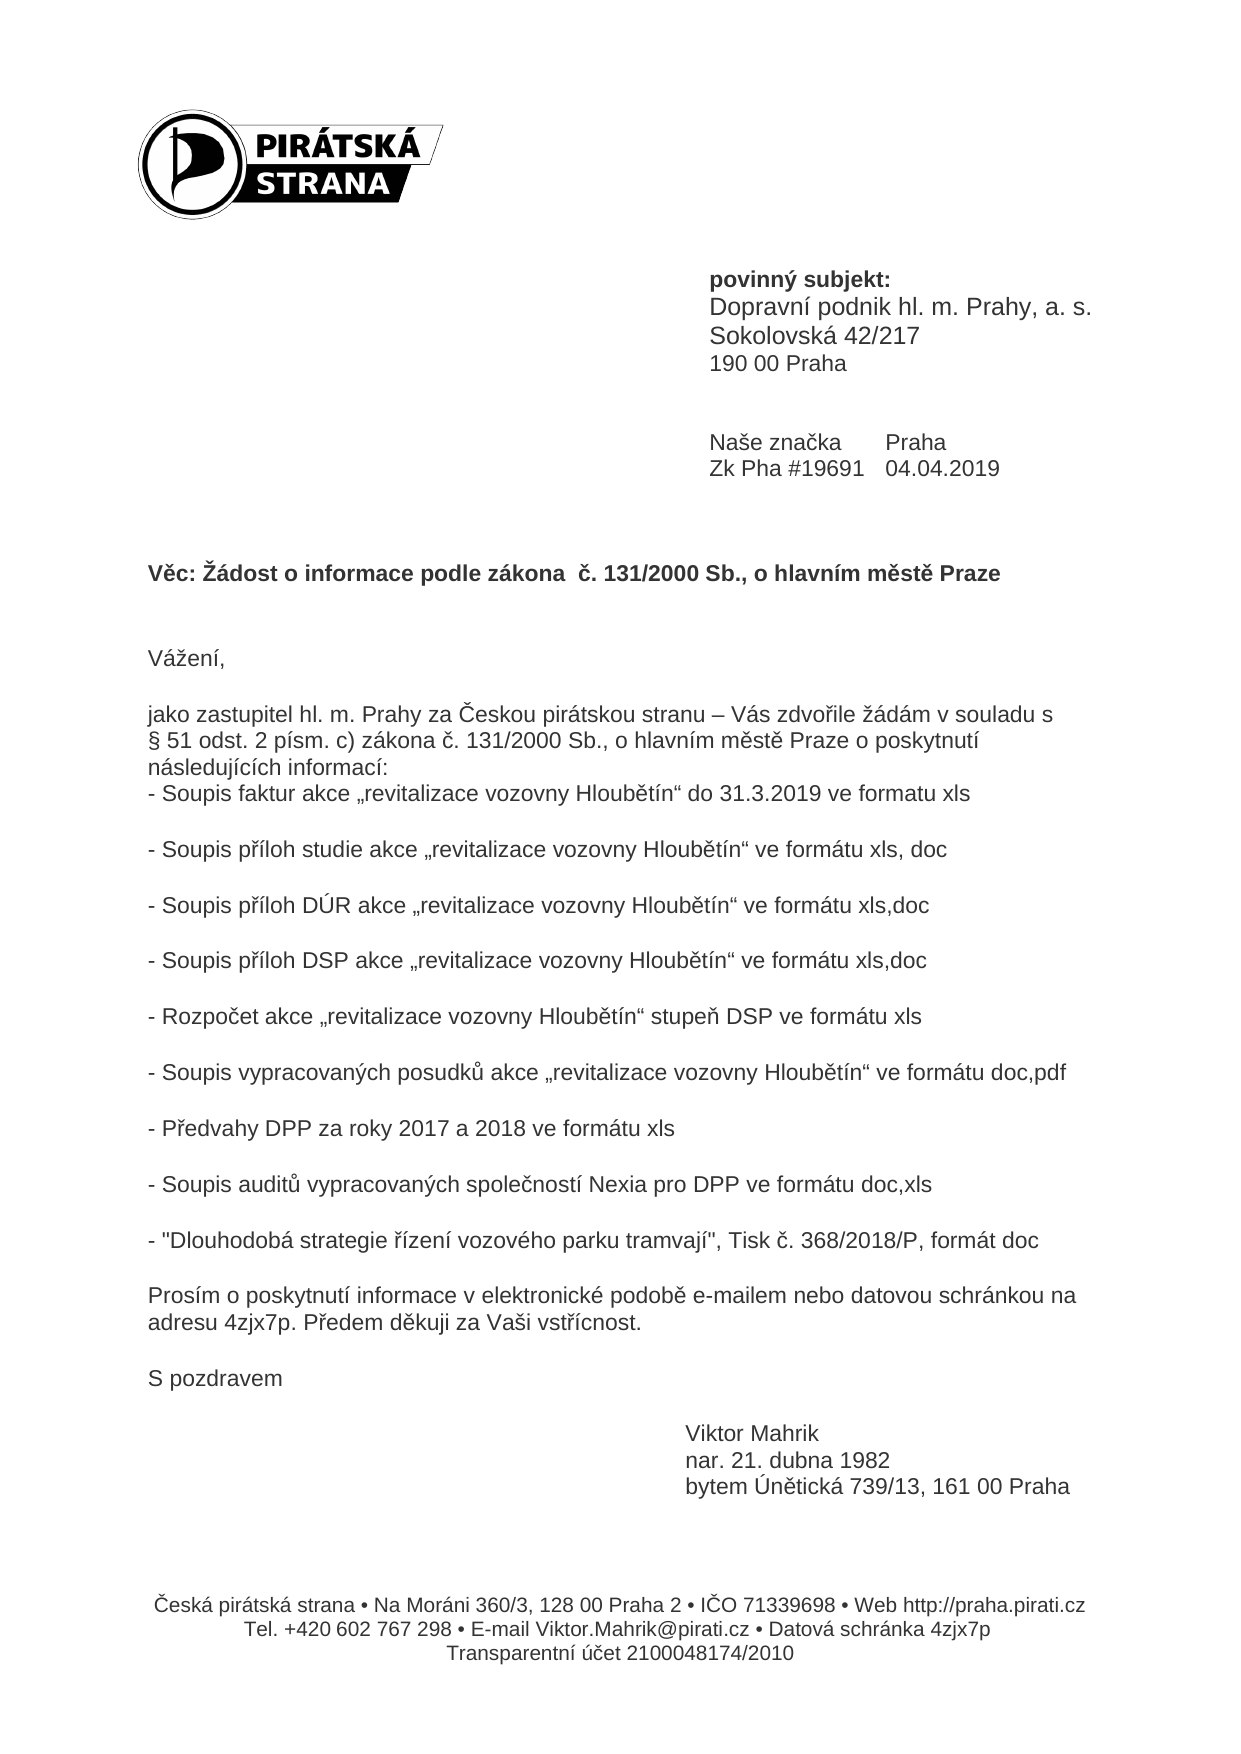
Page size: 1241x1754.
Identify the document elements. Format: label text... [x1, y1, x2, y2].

text bytem Únětická 739/13, 161 00 Praha [148, 1473, 1093, 1499]
text - Soupis příloh DÚR akce „revitalizace vozovny Hloubětín“ ve formátu xls,doc [148, 892, 1093, 918]
text povinný subjekt: [148, 266, 1093, 292]
picture [123, 94, 458, 234]
text Dopravní podnik hl. m. Prahy, a. s. [148, 292, 1093, 321]
text - Soupis auditů vypracovaných společností Nexia pro DPP ve formátu doc,xls [148, 1171, 1093, 1197]
text - Soupis příloh DSP akce „revitalizace vozovny Hloubětín“ ve formátu xls,doc [148, 947, 1093, 974]
text 190 00 Praha [148, 349, 1093, 376]
text - Soupis příloh studie akce „revitalizace vozovny Hloubětín“ ve formátu xls, doc [148, 836, 1093, 862]
text Naše značka Praha [148, 429, 1093, 455]
text - Soupis vypracovaných posudků akce „revitalizace vozovny Hloubětín“ ve formátu doc,pdf [148, 1059, 1093, 1085]
text Vážení, [148, 645, 1093, 671]
text - "Dlouhodobá strategie řízení vozového parku tramvají", Tisk č. 368/2018/P, formát doc [148, 1227, 1093, 1253]
text S pozdravem [148, 1364, 1093, 1391]
text nar. 21. dubna 1982 [148, 1447, 1093, 1473]
text Sokolovská 42/217 [148, 321, 1093, 349]
text - Předvahy DPP za roky 2017 a 2018 ve formátu xls [148, 1115, 1093, 1141]
text Prosím o poskytnutí informace v elektronické podobě e-mailem nebo datovou schránkou na adresu 4zjx7p. Předem děkuji za Vaši vstřícnost. [148, 1282, 1093, 1335]
text - Rozpočet akce „revitalizace vozovny Hloubětín“ stupeň DSP ve formátu xls [148, 1003, 1093, 1029]
text Věc: Žádost o informace podle zákona č. 131/2000 Sb., o hlavním městě Praze [148, 560, 1093, 587]
text Zk Pha #19691 04.04.2019 [148, 455, 1093, 481]
text jako zastupitel hl. m. Prahy za Českou pirátskou stranu – Vás zdvořile žádám v souladu s § 51 odst. 2 písm. c) zákona č. 131/2000 Sb., o hlavním městě Praze o poskytnutí následujících informací: - Soupis faktur akce „revitalizace vozovny Hloubětín“ do 31.3.2019 ve formatu xls [148, 701, 1093, 806]
text Viktor Mahrik [148, 1420, 1093, 1447]
